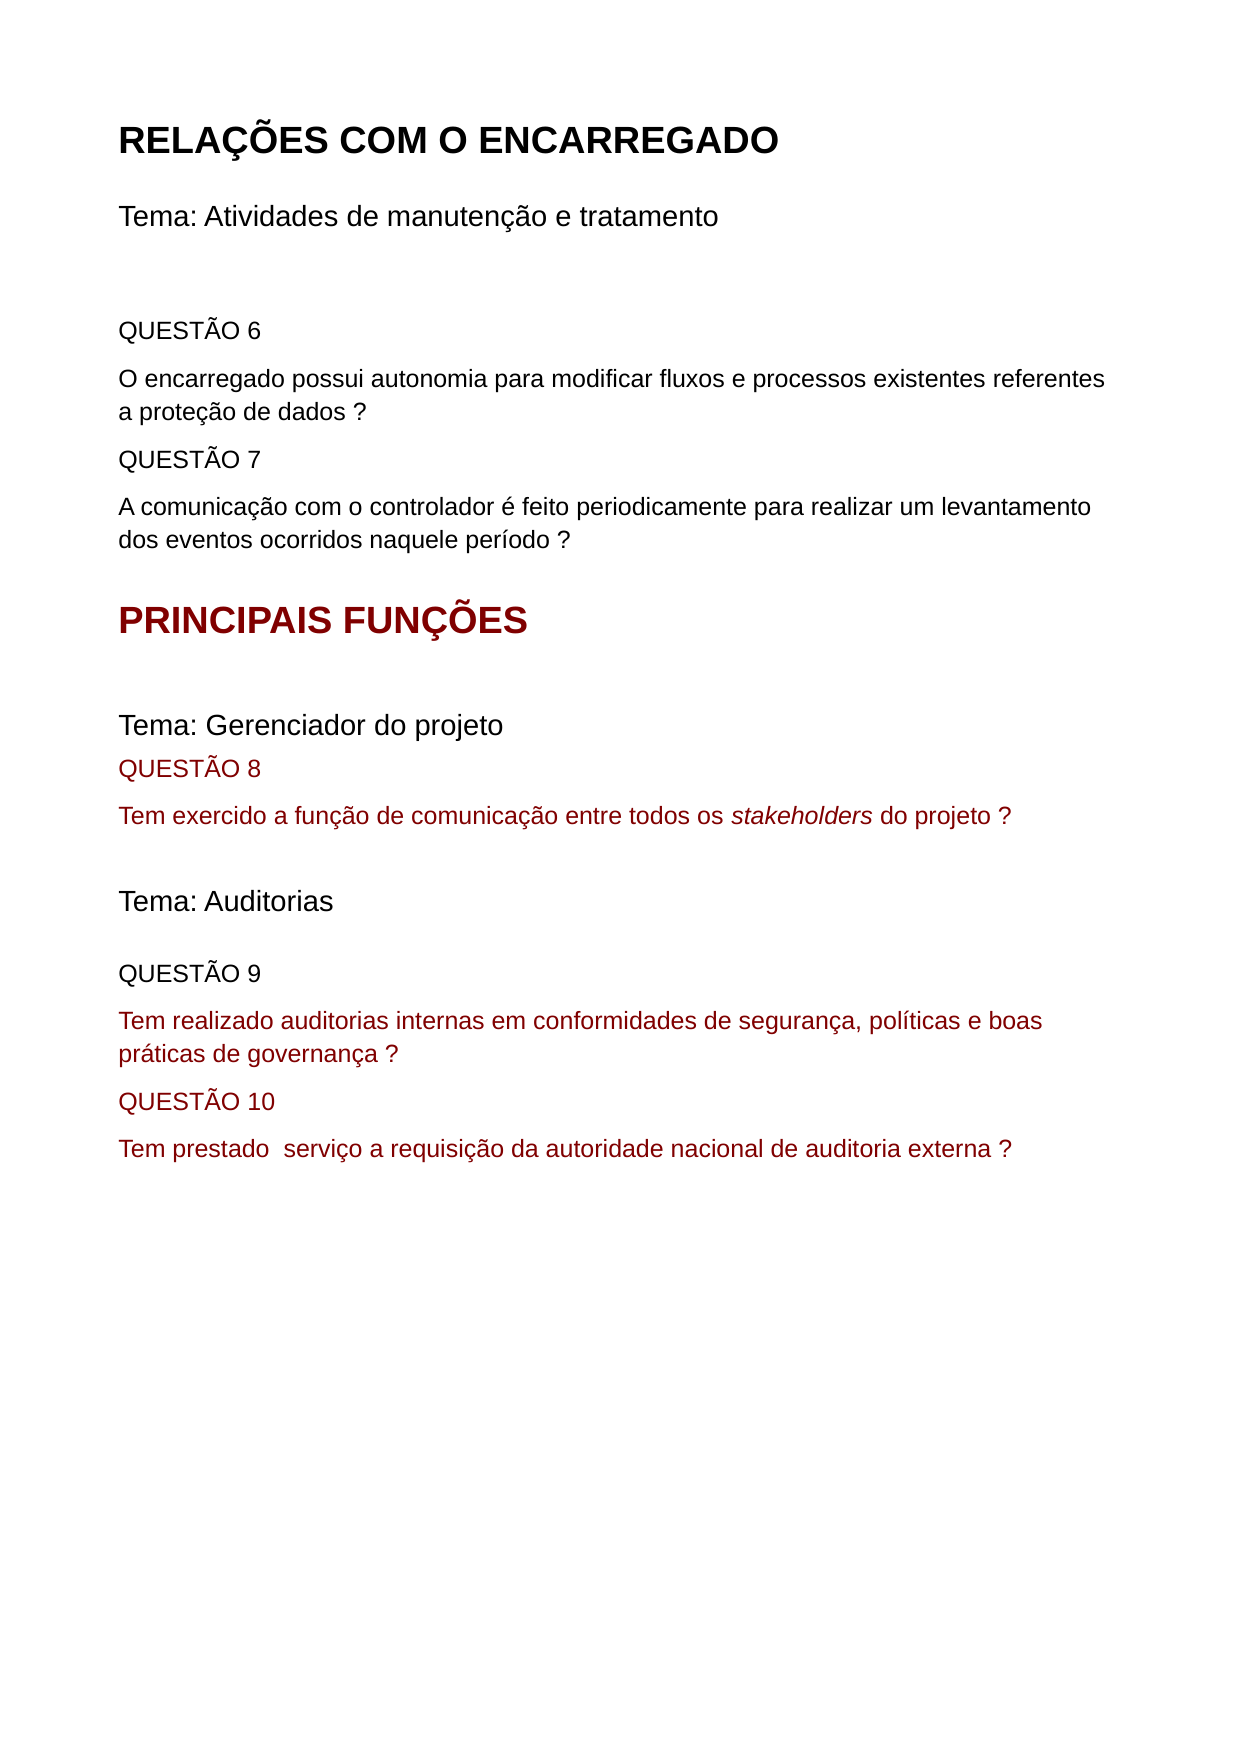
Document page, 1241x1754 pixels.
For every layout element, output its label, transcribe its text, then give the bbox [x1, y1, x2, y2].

subtitle Tema: Gerenciador do projeto [118, 708, 1122, 741]
text Tem prestado serviço a requisição da autoridade nacional de auditoria externa ? [118, 1134, 1122, 1163]
text QUESTÃO 8 [118, 754, 1122, 782]
subtitle Tema: Auditorias [118, 884, 1122, 917]
text QUESTÃO 7 [118, 444, 1122, 473]
subtitle Tema: Atividades de manutenção e tratamento [118, 199, 1122, 233]
text QUESTÃO 9 [118, 959, 1122, 987]
text O encarregado possui autonomia para modificar fluxos e processos existentes referentes a proteção de dados ? [118, 364, 1122, 426]
subtitle PRINCIPAIS FUNÇÕES [118, 598, 1122, 641]
text Tem realizado auditorias internas em conformidades de segurança, políticas e boas práticas de governança ? [118, 1006, 1122, 1068]
text QUESTÃO 6 [118, 316, 1122, 345]
text A comunicação com o controlador é feito periodicamente para realizar um levantamento dos eventos ocorridos naquele período ? [118, 492, 1122, 554]
text Tem exercido a função de comunicação entre todos os stakeholders do projeto ? [118, 801, 1122, 830]
subtitle RELAÇÕES COM O ENCARREGADO [118, 118, 1122, 162]
text QUESTÃO 10 [118, 1087, 1122, 1116]
